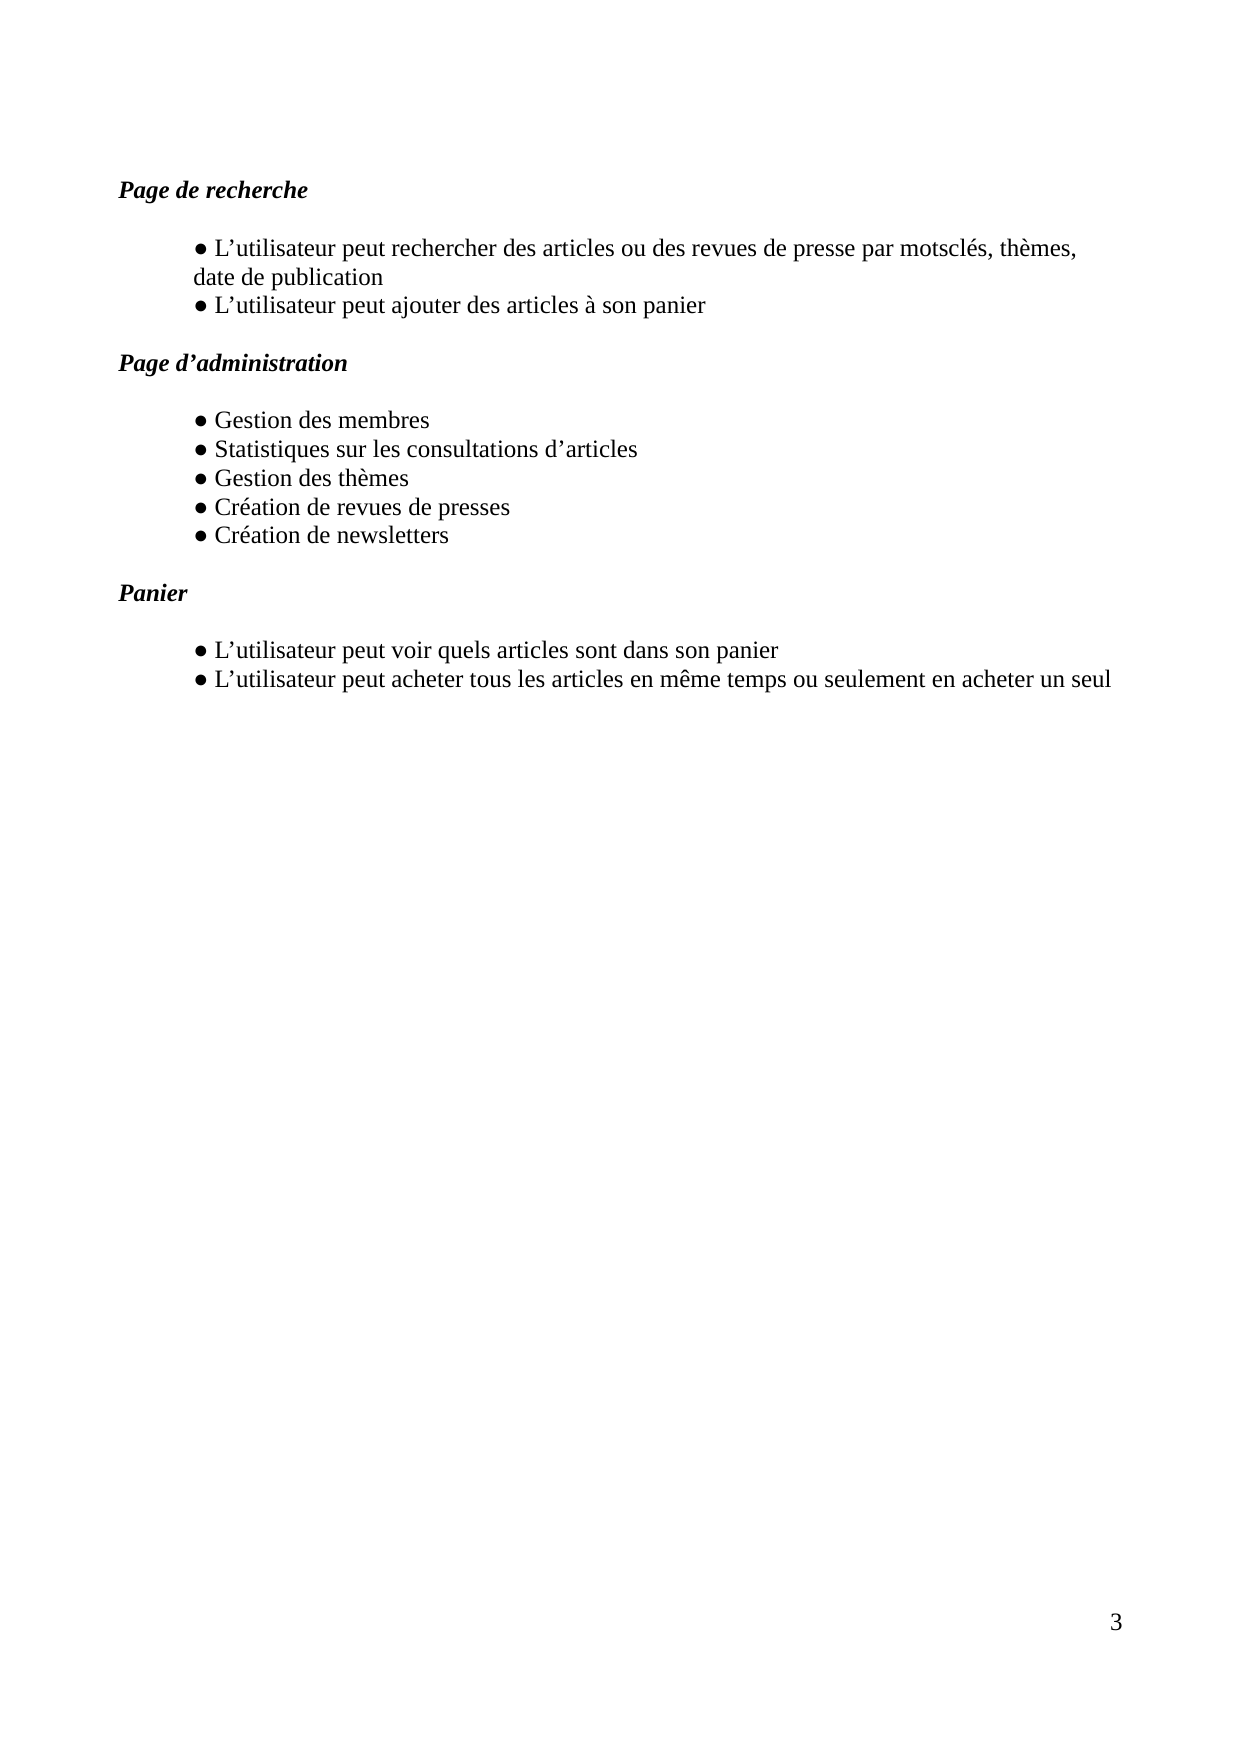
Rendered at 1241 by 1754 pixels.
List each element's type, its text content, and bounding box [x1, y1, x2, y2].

text ● L’utilisateur peut ajouter des articles à son panier [118, 291, 1122, 319]
text ● Création de revues de presses [118, 492, 1122, 521]
text ● L’utilisateur peut acheter tous les articles en même temps ou seulement en acheter un seul [118, 664, 1122, 693]
text ● Gestion des membres [118, 406, 1122, 434]
text ● Gestion des thèmes [118, 463, 1122, 492]
text ● Création de newsletters [118, 521, 1122, 549]
text Panier [118, 578, 1122, 607]
text ● Statistiques sur les consultations d’articles [118, 434, 1122, 463]
text ● L’utilisateur peut rechercher des articles ou des revues de presse par motsclés, thèmes, date de publication [118, 233, 1122, 291]
text Page de recherche [118, 176, 1122, 204]
text Page d’administration [118, 348, 1122, 377]
text ● L’utilisateur peut voir quels articles sont dans son panier [118, 636, 1122, 664]
